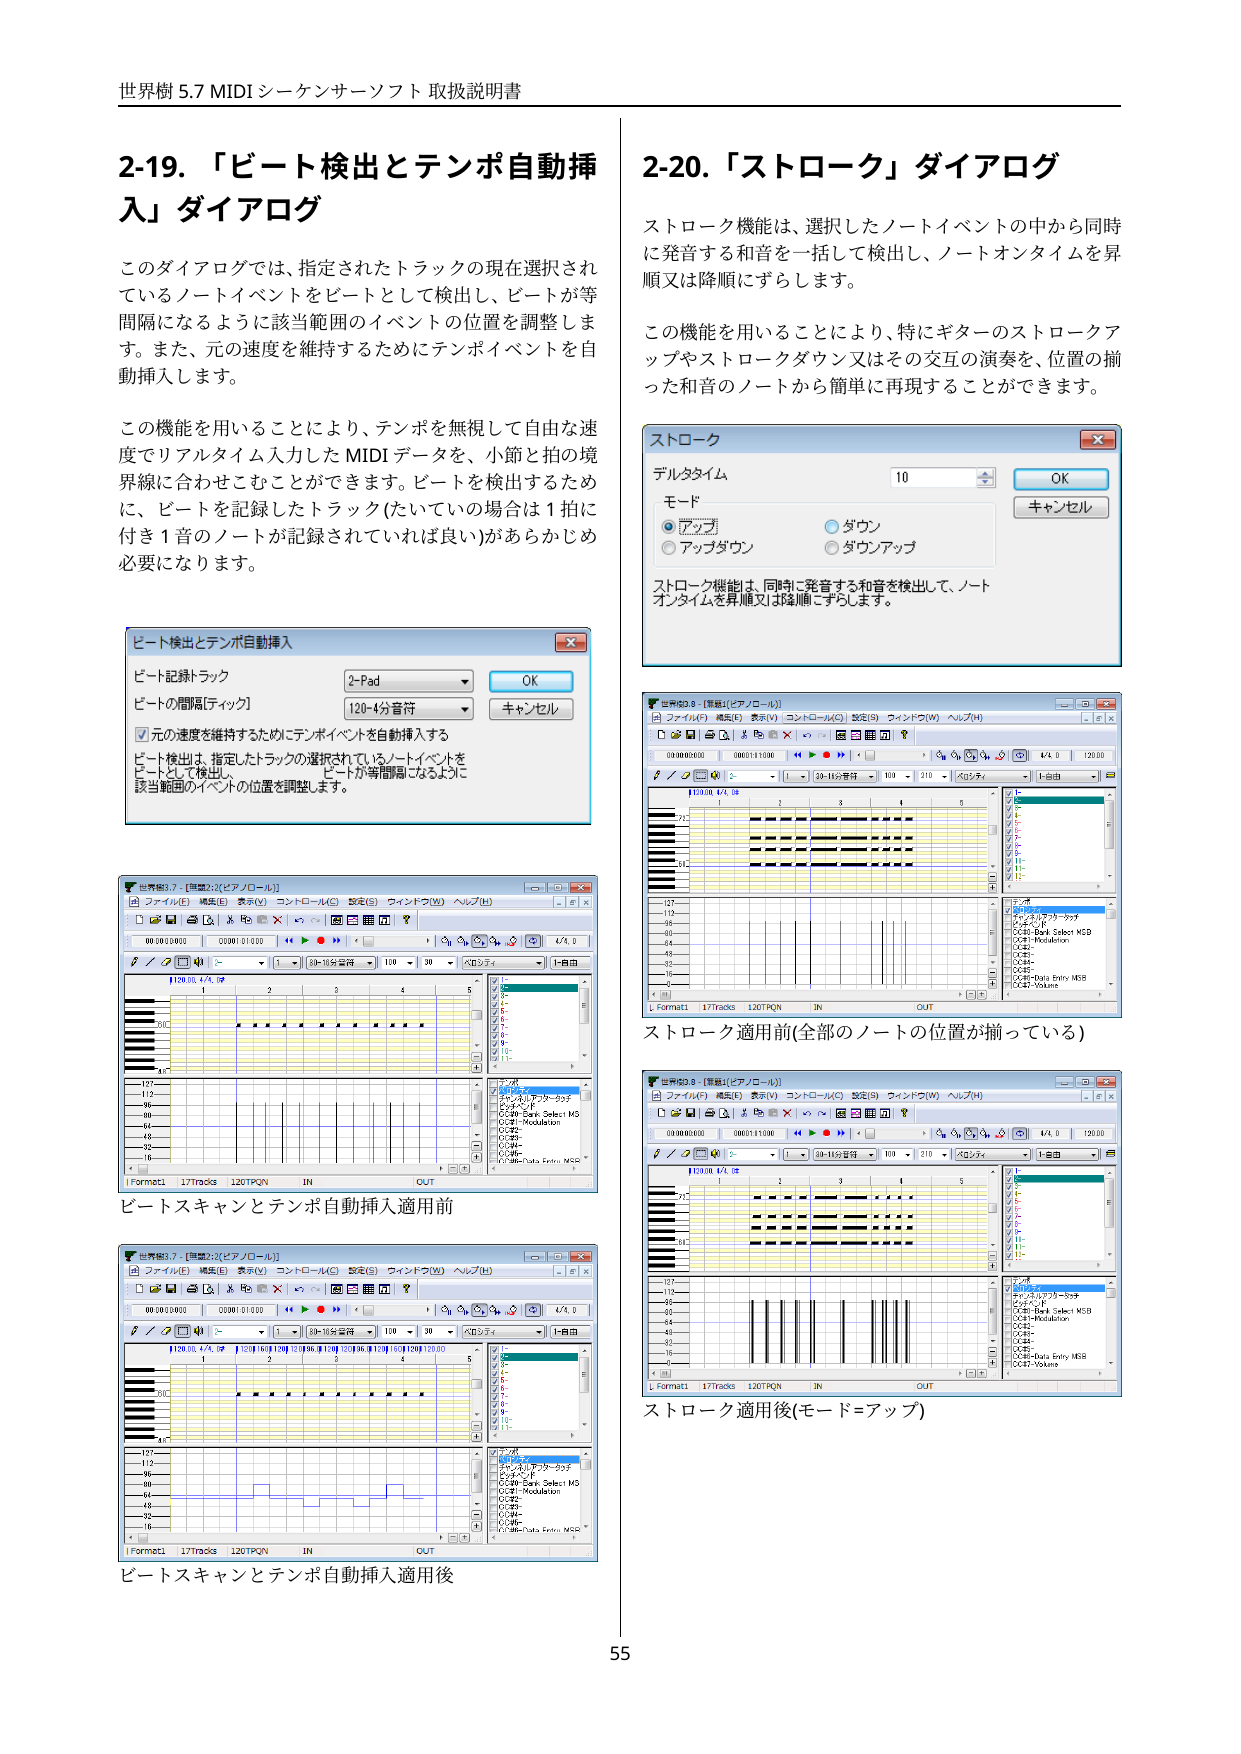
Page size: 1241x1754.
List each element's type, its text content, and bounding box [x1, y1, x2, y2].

text ストローク適用前(全部のノートの位置が揃っている) [642, 1018, 1122, 1045]
picture [118, 875, 598, 1193]
picture [125, 627, 592, 825]
text ストローク適用後(モード=アップ) [642, 1397, 1122, 1423]
text ビートスキャンとテンポ自動挿入適用前 [118, 1193, 598, 1219]
text この機能を用いることにより、テンポを無視して自由な速度でリアルタイム入力したMIDIデータを、小節と拍の境界線に合わせこむことができます。ビートを検出するために、ビートを記録したトラック(たいていの場合は1拍に付き1音のノートが記録されていれば良い)があらかじめ必要になります。 [118, 414, 598, 576]
subtitle 2-20.「ストローク」ダイアログ [642, 144, 1122, 186]
picture [642, 424, 1122, 667]
picture [642, 692, 1122, 1018]
picture [118, 1244, 598, 1562]
text このダイアログでは、指定されたトラックの現在選択されているノートイベントをビートとして検出し、ビートが等間隔になるように該当範囲のイベントの位置を調整します。また、元の速度を維持するためにテンポイベントを自動挿入します。 [118, 254, 598, 389]
text ビートスキャンとテンポ自動挿入適用後 [118, 1562, 598, 1588]
text この機能を用いることにより、特にギターのストロークアップやストロークダウン又はその交互の演奏を、位置の揃った和音のノートから簡単に再現することができます。 [642, 318, 1122, 399]
subtitle 2-19. 「ビート検出とテンポ自動挿入」ダイアログ [118, 144, 598, 228]
picture [642, 1070, 1122, 1397]
text ストローク機能は、選択したノートイベントの中から同時に発音する和音を一括して検出し、ノートオンタイムを昇順又は降順にずらします。 [642, 212, 1122, 292]
